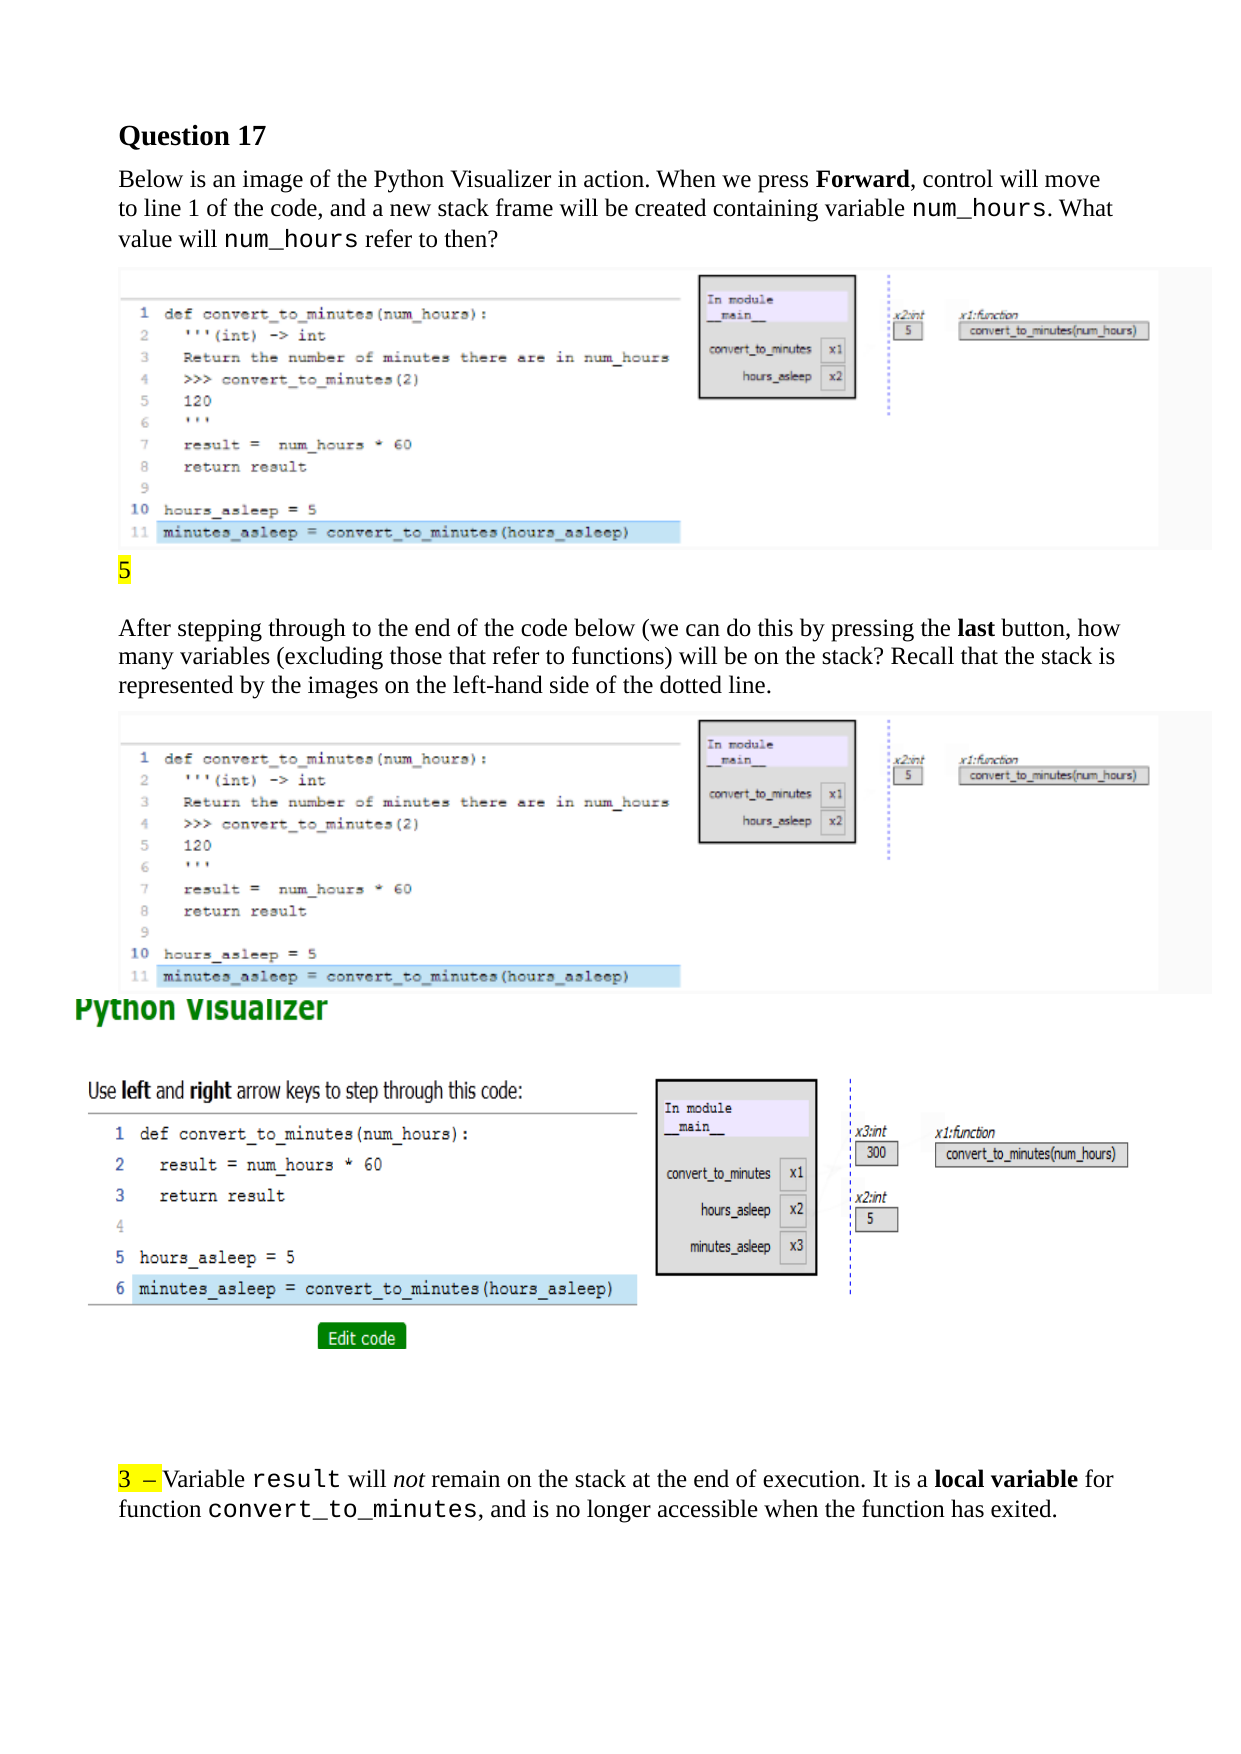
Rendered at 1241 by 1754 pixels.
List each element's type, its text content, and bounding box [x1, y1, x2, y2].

text Below is an image of the Python Visualizer in action. When we press Forward, control will move to line 1 of the code, and a new stack frame will be created containing variable num_hours. What value will num_hours refer to then? [118, 164, 1122, 254]
subtitle Question 17 [118, 118, 1122, 152]
text 3 – Variable result will not remain on the stack at the end of execution. It is a local variable for function convert_to_minutes, and is no longer accessible when the function has exited. [118, 1464, 1122, 1525]
text After stepping through to the end of the code below (we can do this by pressing the last button, how many variables (excluding those that refer to functions) will be on the stack? Recall that the stack is represented by the images on the left-hand side of the dotted line. [118, 613, 1122, 699]
text 5 [118, 555, 1122, 584]
